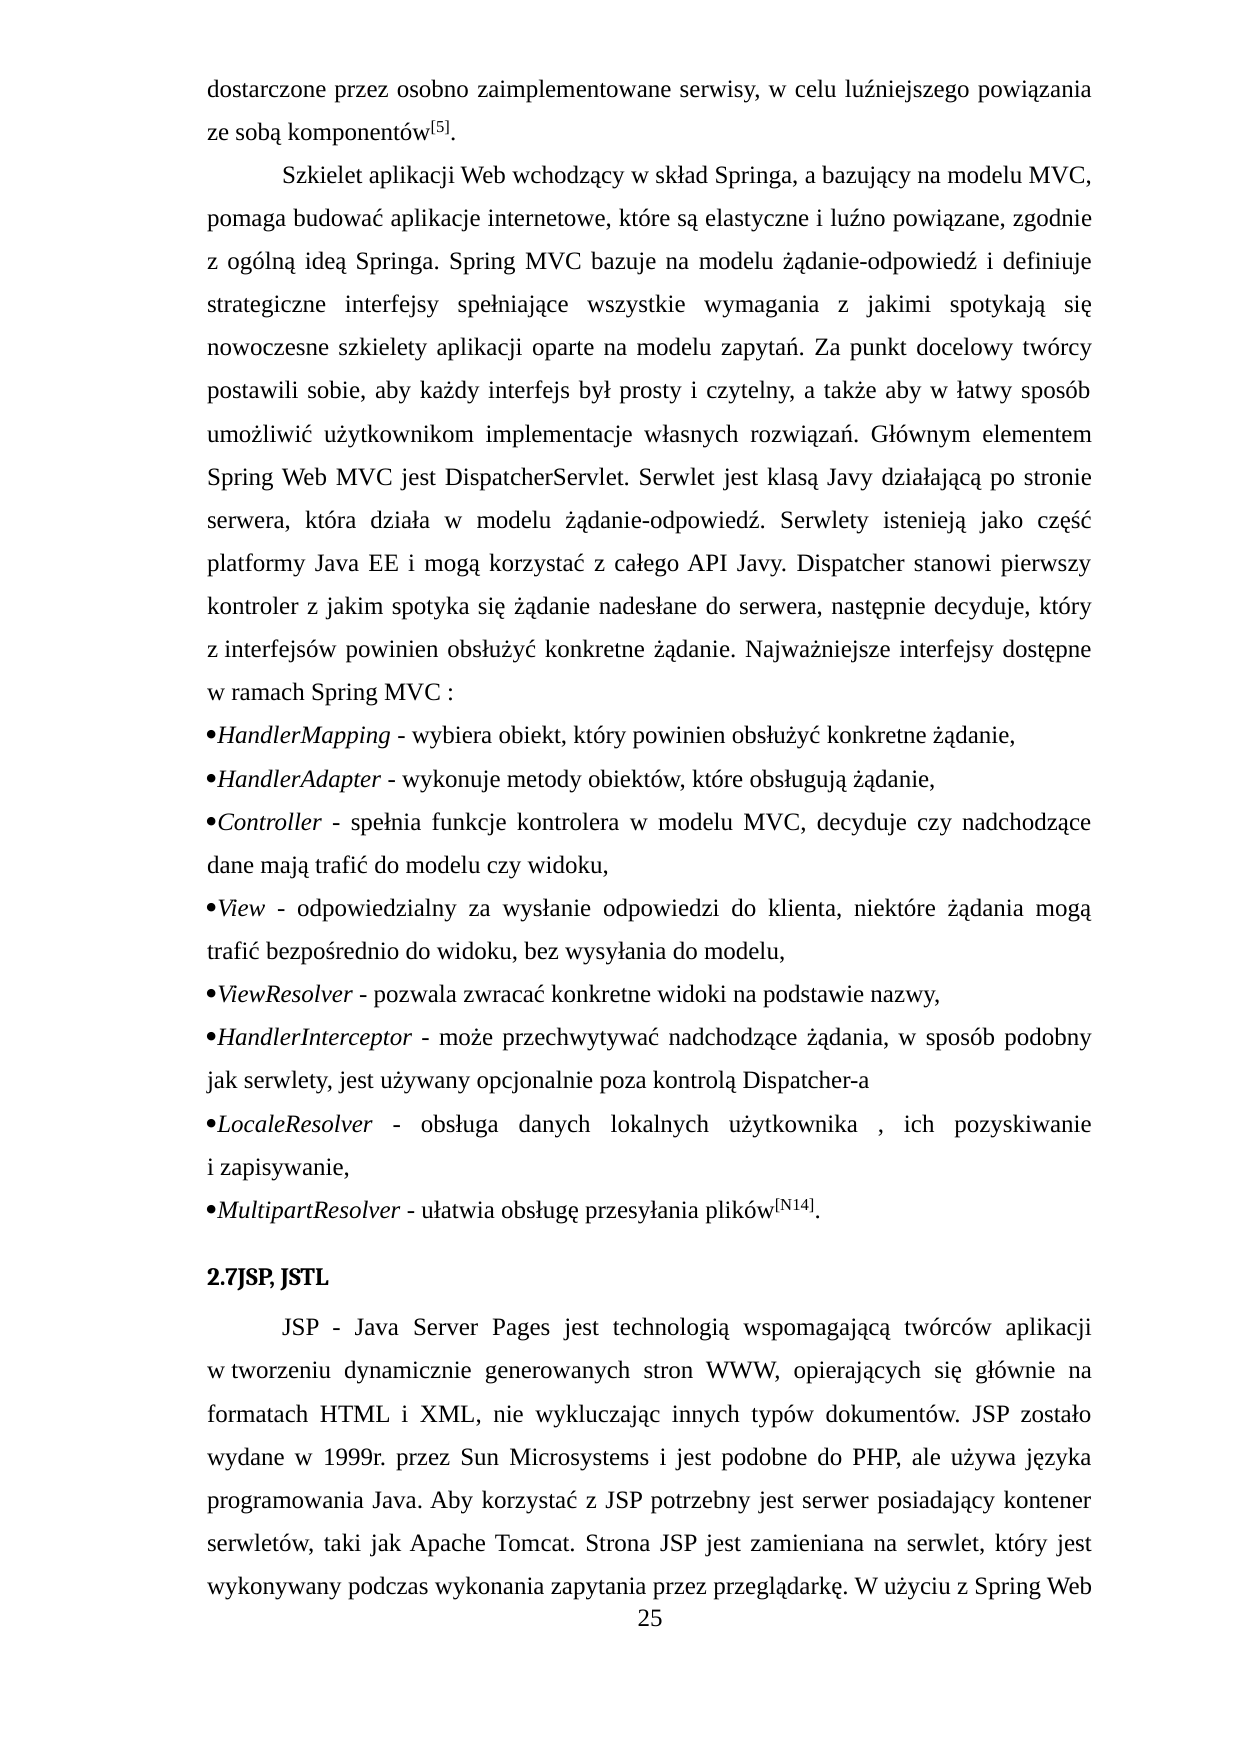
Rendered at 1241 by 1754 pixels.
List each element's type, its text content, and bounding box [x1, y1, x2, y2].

list JSP, JSTL [207, 1263, 1092, 1292]
list View - odpowiedzialny za wysłanie odpowiedzi do klienta, niektóre żądania mogą trafić bezpośrednio do widoku, bez wysyłania do modelu, [207, 893, 1092, 965]
text JSP - Java Server Pages jest technologią wspomagającą twórców aplikacji w tworzeniu dynamicznie generowanych stron WWW, opierających się głównie na formatach HTML i XML, nie wykluczając innych typów dokumentów. JSP zostało wydane w 1999r. przez Sun Microsystems i jest podobne do PHP, ale używa języka programowania Java. Aby korzystać z JSP potrzebny jest serwer posiadający kontener serwletów, taki jak Apache Tomcat. Strona JSP jest zamieniana na serwlet, który jest wykonywany podczas wykonania zapytania przez przeglądarkę. W użyciu z Spring Web [207, 1312, 1092, 1600]
text dostarczone przez osobno zaimplementowane serwisy, w celu luźniejszego powiązania ze sobą komponentów[5]. [207, 74, 1092, 146]
list Controller - spełnia funkcje kontrolera w modelu MVC, decyduje czy nadchodzące dane mają trafić do modelu czy widoku, [207, 807, 1092, 879]
list HandlerInterceptor - może przechwytywać nadchodzące żądania, w sposób podobny jak serwlety, jest używany opcjonalnie poza kontrolą Dispatcher-a [207, 1022, 1092, 1094]
text Szkielet aplikacji Web wchodzący w skład Springa, a bazujący na modelu MVC, pomaga budować aplikacje internetowe, które są elastyczne i luźno powiązane, zgodnie z ogólną ideą Springa. Spring MVC bazuje na modelu żądanie-odpowiedź i definiuje strategiczne interfejsy spełniające wszystkie wymagania z jakimi spotykają się nowoczesne szkielety aplikacji oparte na modelu zapytań. Za punkt docelowy twórcy postawili sobie, aby każdy interfejs był prosty i czytelny, a także aby w łatwy sposób umożliwić użytkownikom implementacje własnych rozwiązań. Głównym elementem Spring Web MVC jest DispatcherServlet. Serwlet jest klasą Javy działającą po stronie serwera, która działa w modelu żądanie-odpowiedź. Serwlety istenieją jako część platformy Java EE i mogą korzystać z całego API Javy. Dispatcher stanowi pierwszy kontroler z jakim spotyka się żądanie nadesłane do serwera, następnie decyduje, który z interfejsów powinien obsłużyć konkretne żądanie. Najważniejsze interfejsy dostępne w ramach Spring MVC : [207, 160, 1092, 706]
list ViewResolver - pozwala zwracać konkretne widoki na podstawie nazwy, [207, 979, 1092, 1008]
list MultipartResolver - ułatwia obsługę przesyłania plików[N14]. [207, 1195, 1092, 1224]
list HandlerAdapter - wykonuje metody obiektów, które obsługują żądanie, [207, 764, 1092, 792]
list LocaleResolver - obsługa danych lokalnych użytkownika , ich pozyskiwanie i zapisywanie, [207, 1109, 1092, 1181]
list HandlerMapping - wybiera obiekt, który powinien obsłużyć konkretne żądanie, [207, 721, 1092, 749]
